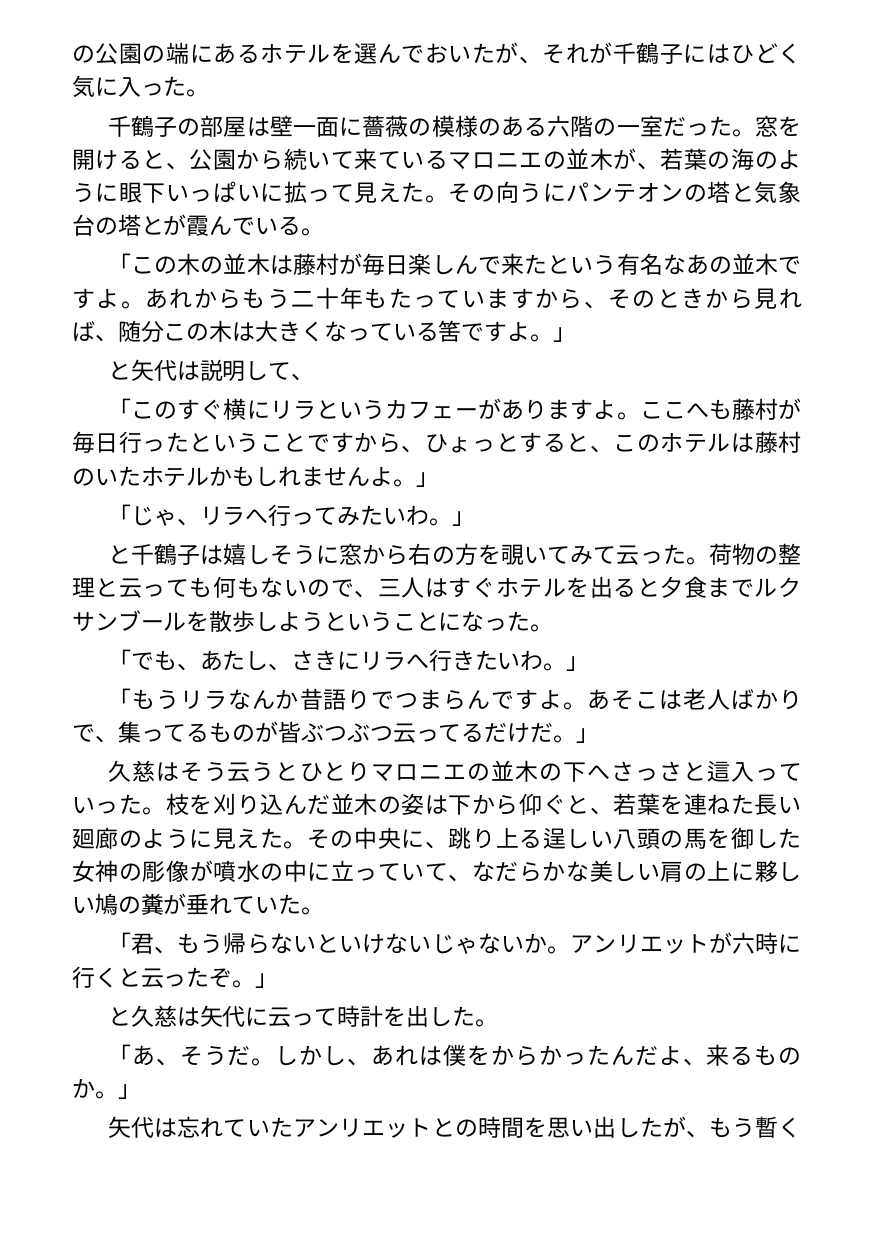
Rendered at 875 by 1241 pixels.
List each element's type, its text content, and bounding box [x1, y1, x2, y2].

text と久慈は矢代に云って時計を出した。 [72, 998, 802, 1032]
text 「あ、そうだ。しかし、あれは僕をからかったんだよ、来るものか。」 [72, 1038, 802, 1104]
text 「この木の並木は藤村が毎日楽しんで来たという有名なあの並木ですよ。あれからもう二十年もたっていますから、そのときから見れば、随分この木は大きくなっている筈ですよ。」 [72, 247, 802, 347]
text 久慈はそう云うとひとりマロニエの並木の下へさっさと這入っていった。枝を刈り込んだ並木の姿は下から仰ぐと、若葉を連ねた長い廻廊のように見えた。その中央に、跳り上る逞しい八頭の馬を御した女神の彫像が噴水の中に立っていて、なだらかな美しい肩の上に夥しい鳩の糞が垂れていた。 [72, 754, 802, 920]
text と矢代は説明して、 [72, 353, 802, 386]
text 「じゃ、リラへ行ってみたいわ。」 [72, 498, 802, 531]
text 矢代は忘れていたアンリエットとの時間を思い出したが、もう暫く [72, 1110, 802, 1143]
text の公園の端にあるホテルを選んでおいたが、それが千鶴子にはひどく気に入った。 [72, 36, 802, 102]
text 「このすぐ横にリラというカフェーがありますよ。ここへも藤村が毎日行ったということですから、ひょっとすると、このホテルは藤村のいたホテルかもしれませんよ。」 [72, 392, 802, 492]
text 「君、もう帰らないといけないじゃないか。アンリエットが六時に行くと云ったぞ。」 [72, 926, 802, 993]
text 「でも、あたし、さきにリラへ行きたいわ。」 [72, 642, 802, 676]
text 千鶴子の部屋は壁一面に薔薇の模様のある六階の一室だった。窓を開けると、公園から続いて来ているマロニエの並木が、若葉の海のように眼下いっぱいに拡って見えた。その向うにパンテオンの塔と気象台の塔とが霞んでいる。 [72, 108, 802, 241]
text 「もうリラなんか昔語りでつまらんですよ。あそこは老人ばかりで、集ってるものが皆ぶつぶつ云ってるだけだ。」 [72, 682, 802, 748]
text と千鶴子は嬉しそうに窓から右の方を覗いてみて云った。荷物の整理と云っても何もないので、三人はすぐホテルを出ると夕食までルクサンブールを散歩しようということになった。 [72, 537, 802, 637]
